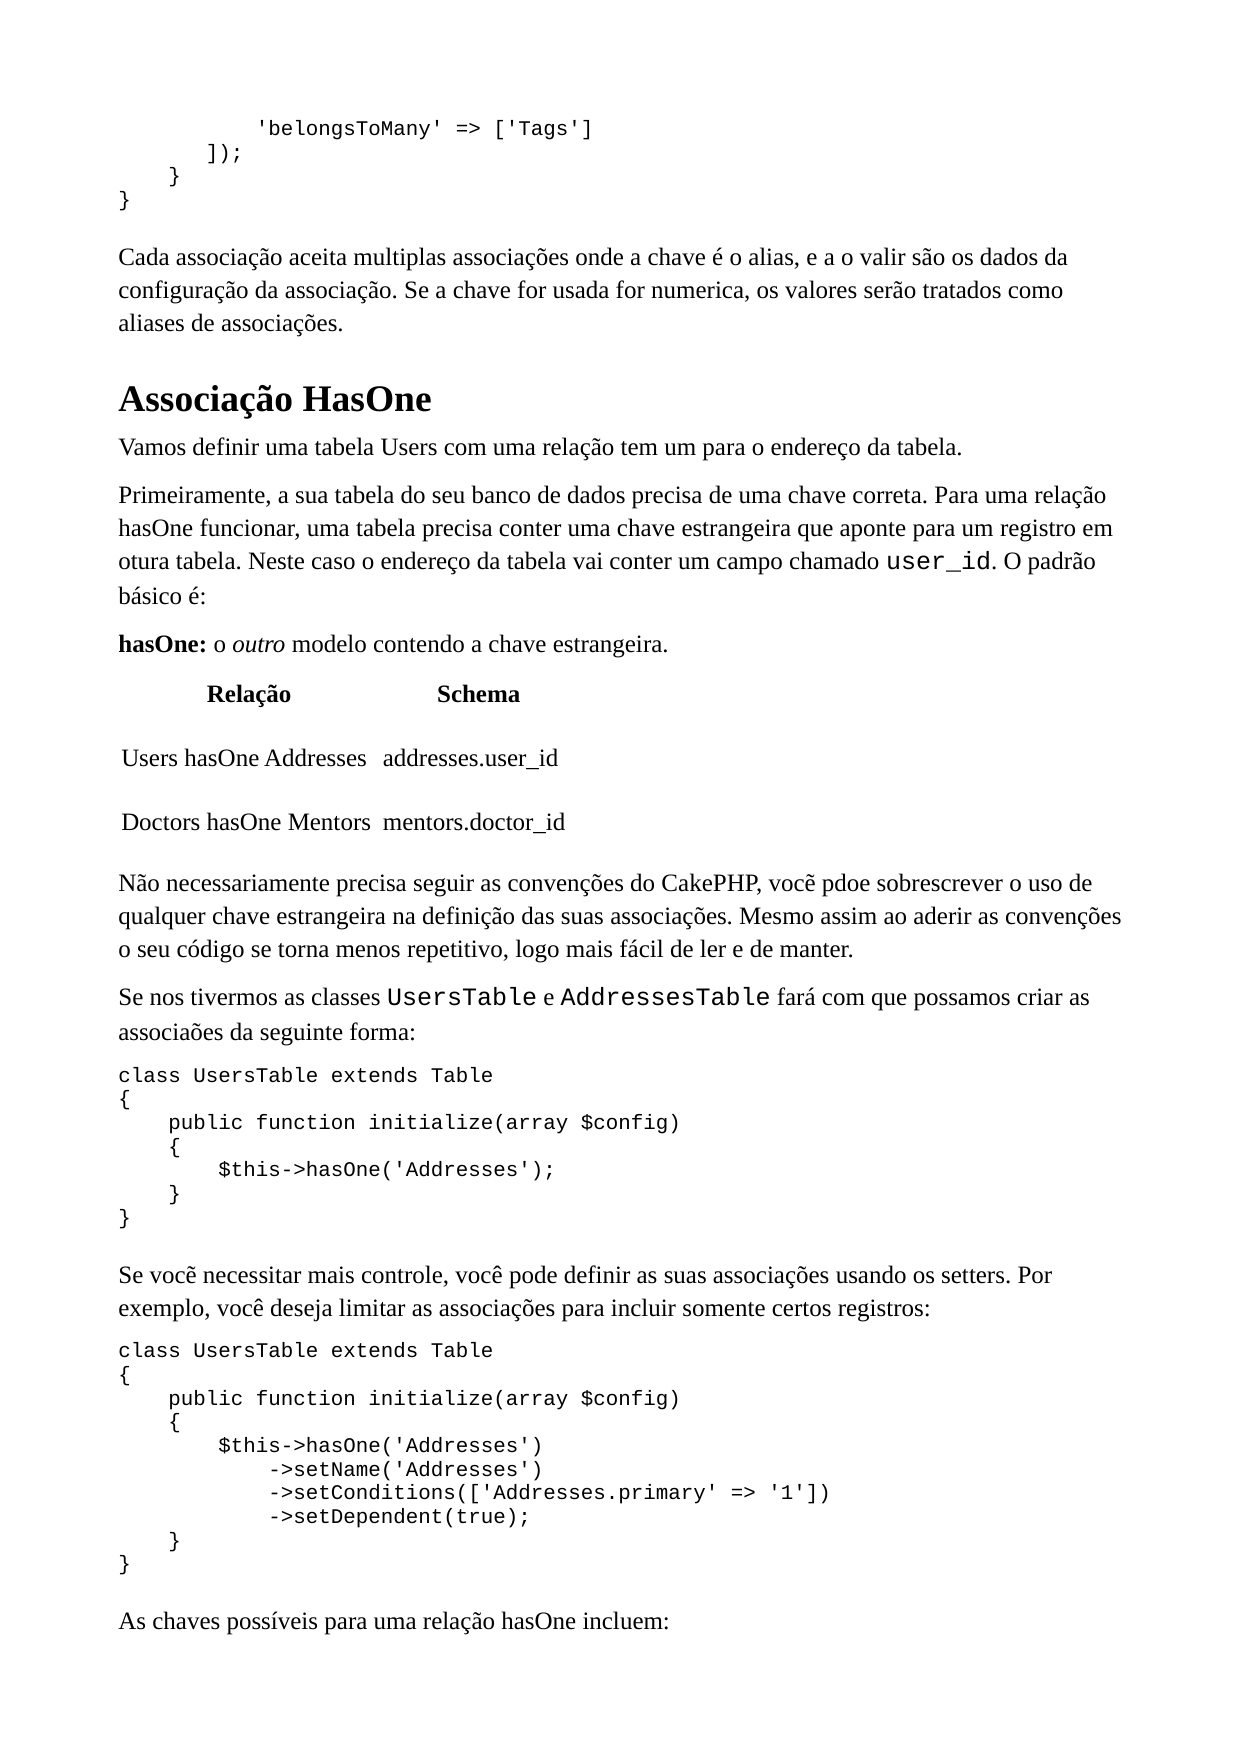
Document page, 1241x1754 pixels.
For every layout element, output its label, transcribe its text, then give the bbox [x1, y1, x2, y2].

text { [118, 1411, 1122, 1435]
table_header Schema [380, 676, 577, 740]
text ]); [118, 142, 1122, 165]
text ->setConditions(['Addresses.primary' => '1']) [118, 1482, 1122, 1506]
text } [118, 165, 1122, 189]
text hasOne: o outro modelo contendo a chave estrangeira. [118, 629, 1122, 657]
text Vamos definir uma tabela Users com uma relação tem um para o endereço da tabela. [118, 432, 1122, 461]
text { [118, 1088, 1122, 1112]
table_cell addresses.user_id [380, 740, 577, 804]
text Cada associação aceita multiplas associações onde a chave é o alias, e a o valir são os dados da configuração da associação. Se a chave for usada for numerica, os valores serão tratados como aliases de associações. [118, 242, 1122, 337]
text class UsersTable extends Table [118, 1340, 1122, 1364]
text Não necessariamente precisa seguir as convenções do CakePHP, vocẽ pdoe sobrescrever o uso de qualquer chave estrangeira na definição das suas associações. Mesmo assim ao aderir as convenções o seu código se torna menos repetitivo, logo mais fácil de ler e de manter. [118, 868, 1122, 963]
table_cell Doctors hasOne Mentors [118, 804, 380, 868]
text $this->hasOne('Addresses'); [118, 1159, 1122, 1183]
text Se nos tivermos as classes UsersTable e AddressesTable fará com que possamos criar as associaões da seguinte forma: [118, 982, 1122, 1046]
text As chaves possíveis para uma relação hasOne incluem: [118, 1606, 1122, 1635]
text Primeiramente, a sua tabela do seu banco de dados precisa de uma chave correta. Para uma relação hasOne funcionar, uma tabela precisa conter uma chave estrangeira que aponte para um registro em otura tabela. Neste caso o endereço da tabela vai conter um campo chamado user_id. O padrão básico é: [118, 480, 1122, 610]
text } [118, 189, 1122, 213]
table_header Relação [118, 676, 380, 740]
text public function initialize(array $config) [118, 1388, 1122, 1411]
text ->setName('Addresses') [118, 1459, 1122, 1482]
text ->setDependent(true); [118, 1506, 1122, 1529]
text 'belongsToMany' => ['Tags'] [118, 118, 1122, 142]
text { [118, 1136, 1122, 1159]
subtitle Associação HasOne [118, 377, 1122, 420]
table_cell mentors.doctor_id [380, 804, 577, 868]
text public function initialize(array $config) [118, 1112, 1122, 1136]
text class UsersTable extends Table [118, 1065, 1122, 1088]
text } [118, 1183, 1122, 1207]
text } [118, 1207, 1122, 1230]
text } [118, 1529, 1122, 1553]
text $this->hasOne('Addresses') [118, 1435, 1122, 1459]
text { [118, 1364, 1122, 1388]
text Se vocẽ necessitar mais controle, você pode definir as suas associações usando os setters. Por exemplo, você deseja limitar as associações para incluir somente certos registros: [118, 1260, 1122, 1322]
text } [118, 1553, 1122, 1577]
table_cell Users hasOne Addresses [118, 740, 380, 804]
